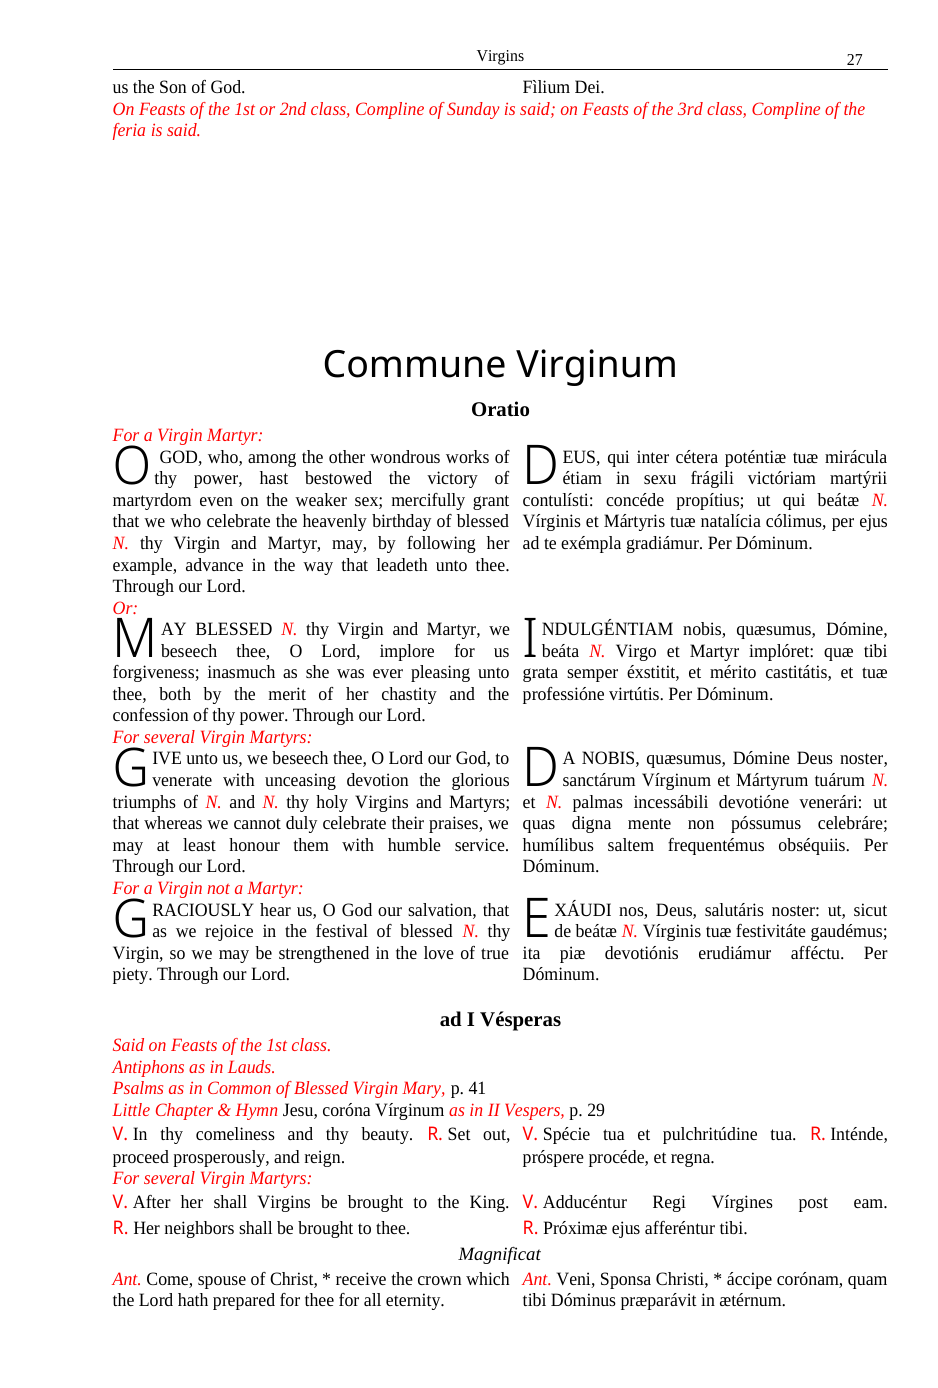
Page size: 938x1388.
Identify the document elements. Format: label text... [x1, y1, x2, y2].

table_header V. Spécie tua et pulchritúdine tua. R. Inténde, próspere procéde, et regna. [516, 1120, 888, 1167]
table_header us the Son of God. [113, 76, 516, 98]
text For several Virgin Martyrs: [112, 726, 888, 747]
text Magnificat [112, 1243, 888, 1264]
text Or: [112, 597, 888, 618]
table_header EXÁUDI nos, Deus, salutáris noster: ut, sicut de beátæ N. Vírginis tuæ festivitáte gaudémus; ita piæ devotiónis erudiámur afféctu. Per Dóminum. [516, 899, 888, 985]
table_header GRACIOUSLY hear us, O God our salvation, that as we rejoice in the festival of blessed N. thy Virgin, so we may be strengthened in the love of true piety. Through our Lord. [113, 899, 516, 985]
text On Feasts of the 1st or 2nd class, Compline of Sunday is said; on Feasts of the 3rd class, Compline of the feria is said. [112, 98, 888, 141]
text ad I Vésperas [112, 1007, 888, 1031]
table_header Ant. Veni, Sponsa Christi, * áccipe corónam, quam tibi Dóminus præparávit in ætérnum. [516, 1268, 888, 1311]
table_header V. In thy comeliness and thy beauty. R. Set out, proceed prosperously, and reign. [113, 1120, 516, 1167]
text For a Virgin not a Martyr: [112, 877, 888, 898]
text Oratio [112, 397, 888, 421]
table_header INDULGÉNTIAM nobis, quæsumus, Dómine, beáta N. Virgo et Martyr implóret: quæ tibi grata semper éxstitit, et mérito castitátis, et tuæ professióne virtútis. Per Dóminum. [516, 618, 888, 726]
text For a Virgin Martyr: [112, 424, 888, 446]
text For several Virgin Martyrs: [112, 1167, 888, 1189]
table_header O GOD, who, among the other wondrous works of thy power, hast bestowed the victory of martyrdom even on the weaker sex; mercifully grant that we who celebrate the heavenly birthday of blessed N. thy Virgin and Martyr, may, by following her example, advance in the way that leadeth unto thee. Through our Lord. [113, 446, 516, 597]
table_header GIVE unto us, we beseech thee, O Lord our God, to venerate with unceasing devotion the glorious triumphs of N. and N. thy holy Virgins and Martyrs; that whereas we cannot duly celebrate their praises, we may at least honour them with humble service. Through our Lord. [113, 748, 516, 877]
text Antiphons as in Lauds. [112, 1056, 888, 1077]
table_header Fìlium Dei. [516, 76, 888, 98]
table_header V. After her shall Virgins be brought to the King. R. Her neighbors shall be brought to thee. [113, 1189, 516, 1240]
table_header DA NOBIS, quæsumus, Dómine Deus noster, sanctárum Vírginum et Mártyrum tuárum N. et N. palmas incessábili devotióne venerári: ut quas digna mente non póssumus celebráre; humílibus saltem frequentémus obséquiis. Per Dóminum. [516, 748, 888, 877]
table_header Ant. Come, spouse of Christ, * receive the crown which the Lord hath prepared for thee for all eternity. [113, 1268, 516, 1311]
table_header V. Adducéntur Regi Vírgines post eam. R. Próximæ ejus afferéntur tibi. [516, 1189, 888, 1240]
table_header MAY BLESSED N. thy Virgin and Martyr, we beseech thee, O Lord, implore for us forgiveness; inasmuch as she was ever pleasing unto thee, both by the merit of her chastity and the confession of thy power. Through our Lord. [113, 618, 516, 726]
text Psalms as in Common of Blessed Virgin Mary, p. [112, 1077, 888, 1099]
text Little Chapter & Hymn Jesu, coróna Vírginum as in II Vespers, p. [112, 1099, 888, 1120]
text Said on Feasts of the 1st class. [112, 1034, 888, 1056]
table_header DEUS, qui inter cétera poténtiæ tuæ mirácula étiam in sexu frágili victóriam martýrii contulísti: concéde propítius; ut qui beátæ N. Vírginis et Mártyris tuæ natalícia cólimus, per ejus ad te exémpla gradiámur. Per Dóminum. [516, 446, 888, 597]
text Commune Virginum [112, 337, 888, 388]
